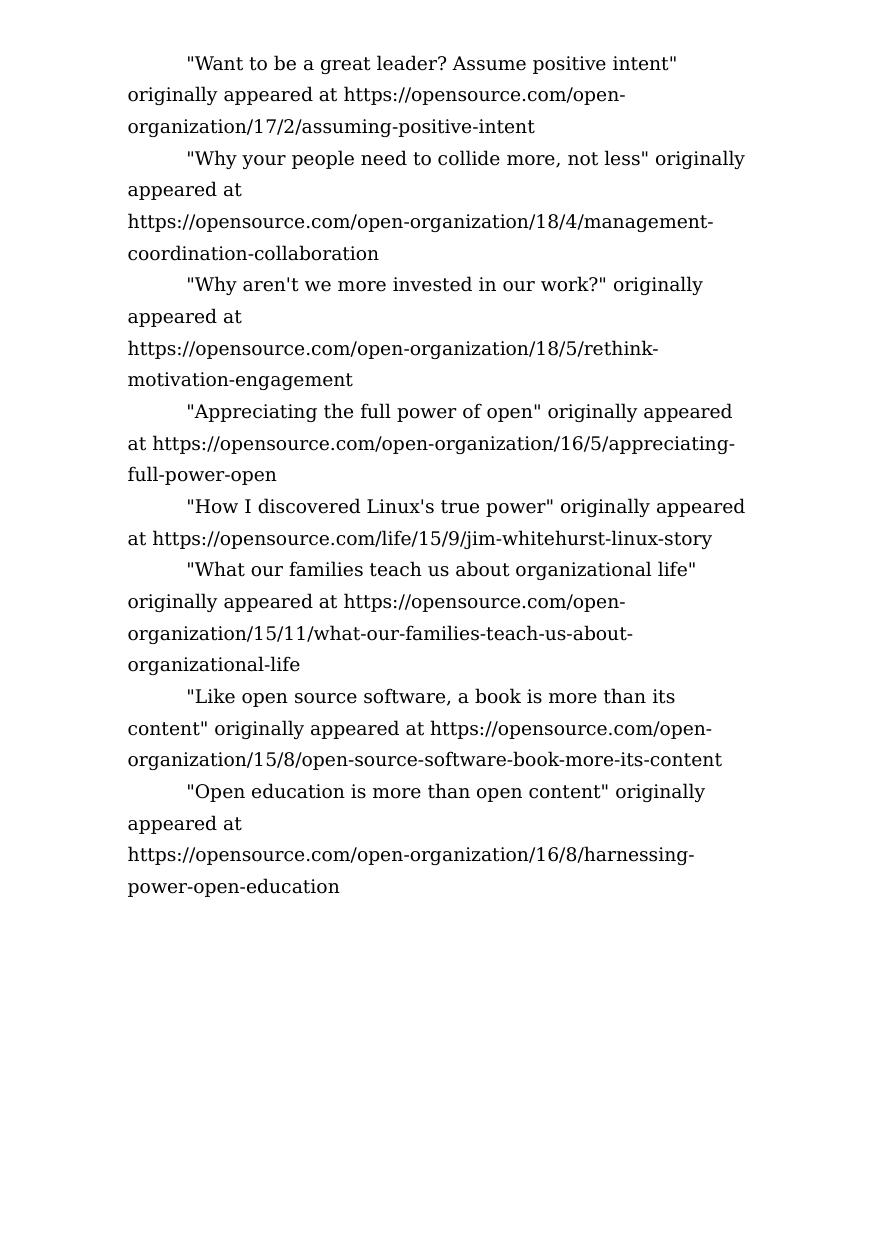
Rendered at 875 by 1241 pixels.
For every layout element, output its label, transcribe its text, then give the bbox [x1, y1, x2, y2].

text "How I discovered Linux's true power" originally appeared at https://opensource.com/life/15/9/jim-whitehurst-linux-story [127, 496, 747, 549]
text "Why aren't we more invested in our work?" originally appeared at https://opensource.com/open-organization/18/5/rethink-motivation-engagement [127, 274, 747, 391]
text "What our families teach us about organizational life" originally appeared at https://opensource.com/open-organization/15/11/what-our-families-teach-us-about-organizational-life [127, 559, 747, 676]
text "Open education is more than open content" originally appeared at https://opensource.com/open-organization/16/8/harnessing-power-open-education [127, 781, 747, 898]
text "Why your people need to collide more, not less" originally appeared at https://opensource.com/open-organization/18/4/management-coordination-collaboration [127, 147, 747, 264]
text "Like open source software, a book is more than its content" originally appeared at https://opensource.com/open-organization/15/8/open-source-software-book-more-its-content [127, 686, 747, 771]
text "Appreciating the full power of open" originally appeared at https://opensource.com/open-organization/16/5/appreciating-full-power-open [127, 401, 747, 486]
text "Want to be a great leader? Assume positive intent" originally appeared at https://opensource.com/open-organization/17/2/assuming-positive-intent [127, 52, 747, 138]
